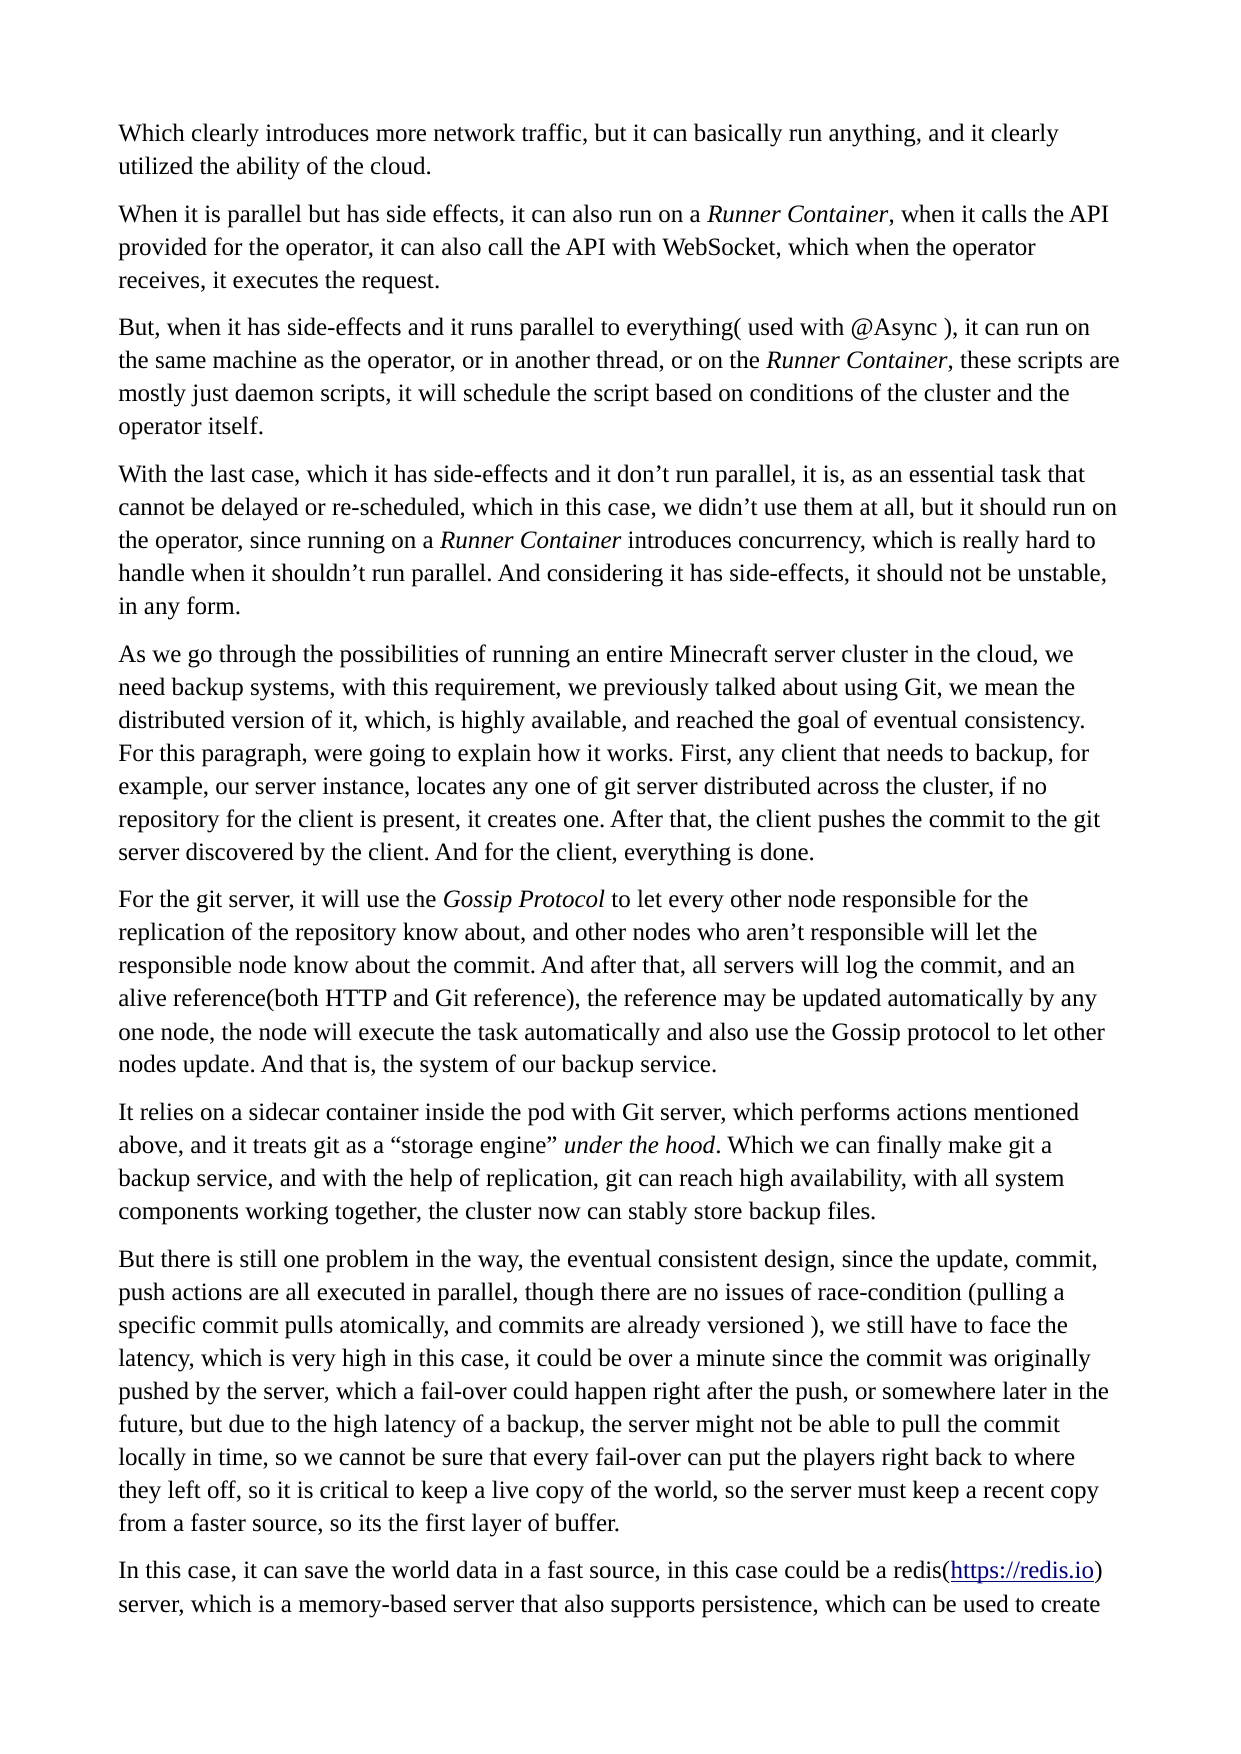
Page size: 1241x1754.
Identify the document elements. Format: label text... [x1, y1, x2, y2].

text For the git server, it will use the Gossip Protocol to let every other node responsible for the replication of the repository know about, and other nodes who aren’t responsible will let the responsible node know about the commit. And after that, all servers will log the commit, and an alive reference(both HTTP and Git reference), the reference may be updated automatically by any one node, the node will execute the task automatically and also use the Gossip protocol to let other nodes update. And that is, the system of our backup service. [118, 884, 1122, 1078]
text In this case, it can save the world data in a fast source, in this case could be a redis(https://redis.io) server, which is a memory-based server that also supports persistence, which can be used to create [118, 1556, 1122, 1617]
text But, when it has side-effects and it runs parallel to everything( used with @Async ), it can run on the same machine as the operator, or in another thread, or on the Runner Container, these scripts are mostly just daemon scripts, it will schedule the script based on conditions of the cluster and the operator itself. [118, 312, 1122, 440]
text As we go through the possibilities of running an entire Minecraft server cluster in the cloud, we need backup systems, with this requirement, we previously talked about using Git, we mean the distributed version of it, which, is highly available, and reached the goal of eventual consistency. For this paragraph, were going to explain how it works. First, any client that needs to backup, for example, our server instance, locates any one of git server distributed across the cluster, if no repository for the client is present, it creates one. After that, the client pushes the commit to the git server discovered by the client. And for the client, everything is done. [118, 639, 1122, 866]
text But there is still one problem in the way, the eventual consistent design, since the update, commit, push actions are all executed in parallel, though there are no issues of race-condition (pulling a specific commit pulls atomically, and commits are already versioned ), we still have to face the latency, which is very high in this case, it could be over a minute since the commit was originally pushed by the server, which a fail-over could happen right after the push, or somewhere later in the future, but due to the high latency of a backup, the server might not be able to pull the commit locally in time, so we cannot be sure that every fail-over can put the players right back to where they left off, so it is critical to keep a live copy of the world, so the server must keep a recent copy from a faster source, so its the first layer of buffer. [118, 1244, 1122, 1537]
text With the last case, which it has side-effects and it don’t run parallel, it is, as an essential task that cannot be delayed or re-scheduled, which in this case, we didn’t use them at all, but it should run on the operator, since running on a Runner Container introduces concurrency, which is really hard to handle when it shouldn’t run parallel. And considering it has side-effects, it should not be unstable, in any form. [118, 459, 1122, 620]
text When it is parallel but has side effects, it can also run on a Runner Container, when it calls the API provided for the operator, it can also call the API with WebSocket, which when the operator receives, it executes the request. [118, 199, 1122, 293]
text It relies on a sidecar container inside the pod with Git server, which performs actions mentioned above, and it treats git as a “storage engine” under the hood. Which we can finally make git a backup service, and with the help of replication, git can reach high availability, with all system components working together, the cluster now can stably store backup files. [118, 1097, 1122, 1225]
text Which clearly introduces more network traffic, but it can basically run anything, and it clearly utilized the ability of the cloud. [118, 118, 1122, 180]
